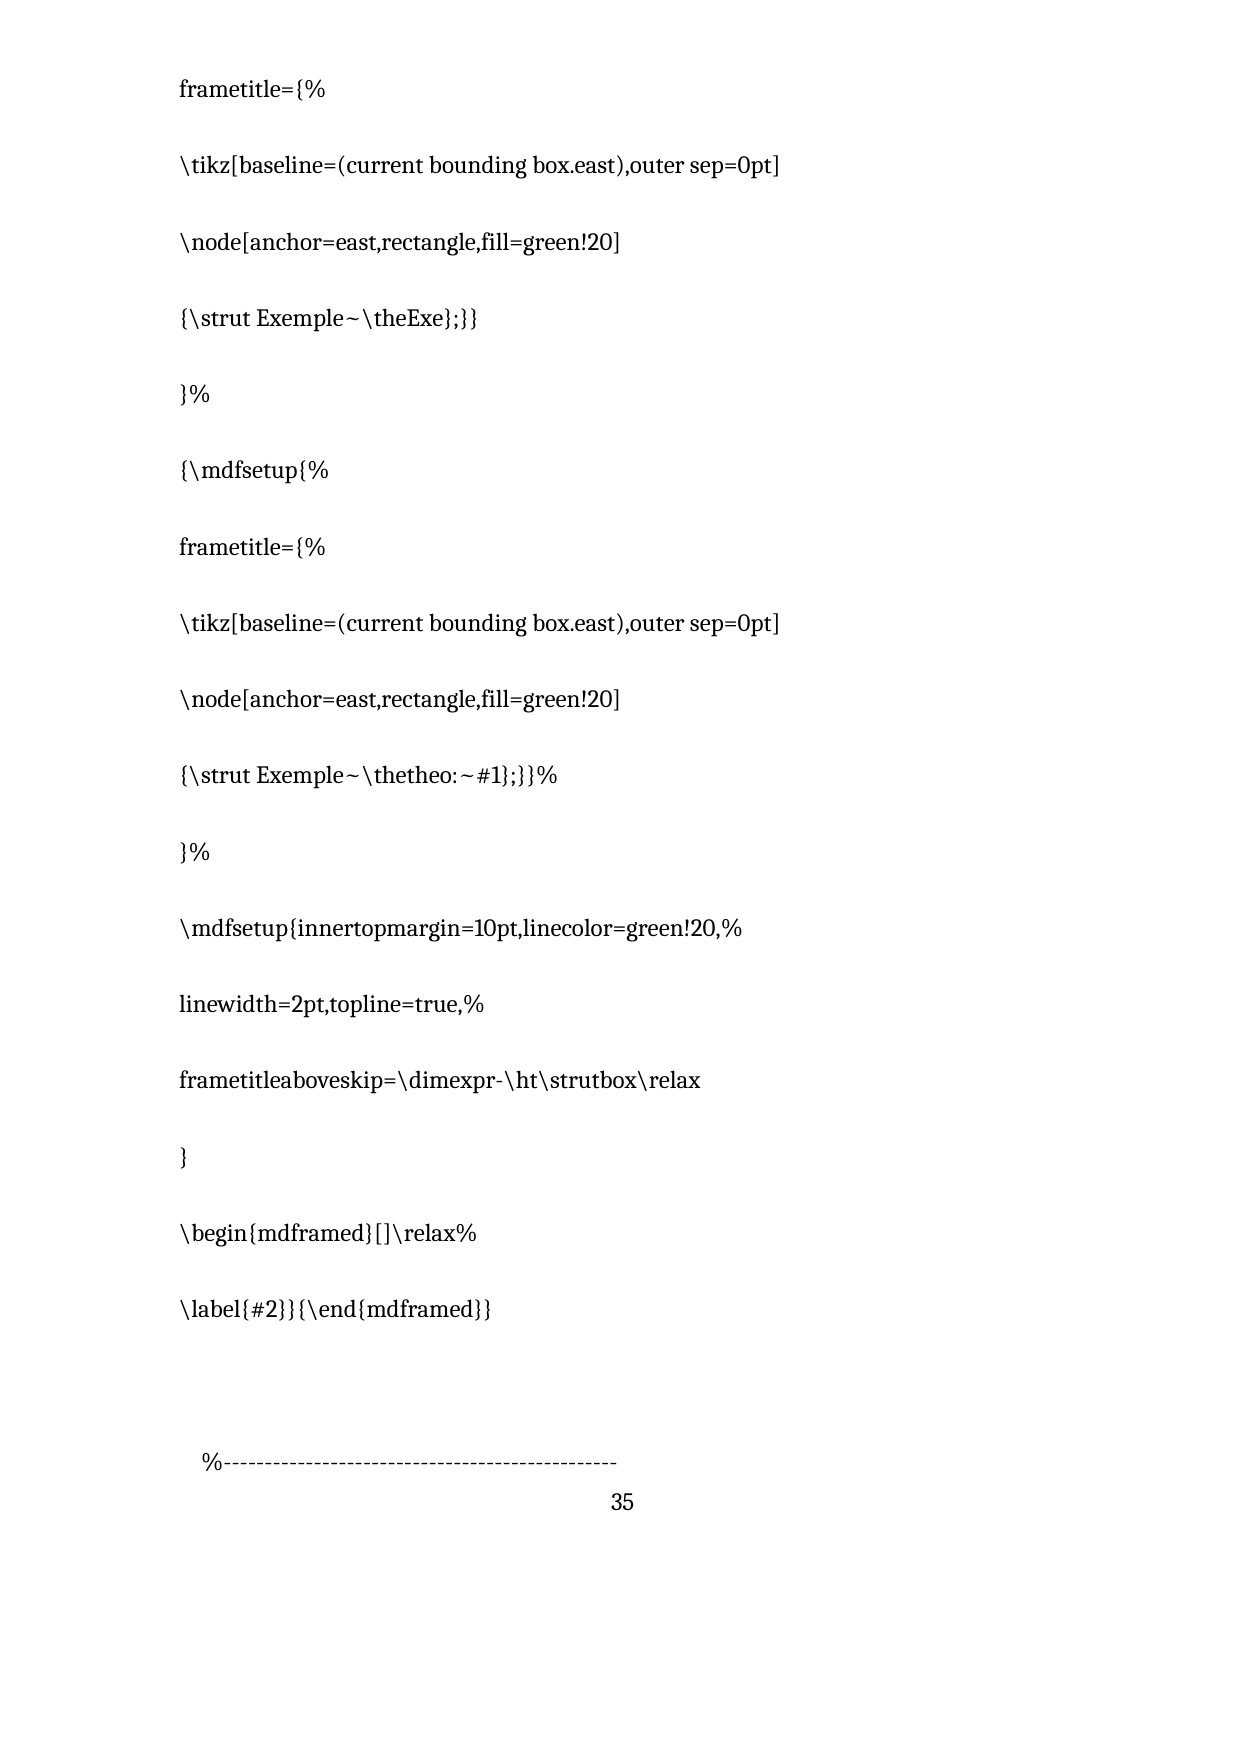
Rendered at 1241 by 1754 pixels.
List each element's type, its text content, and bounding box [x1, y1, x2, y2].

text }% [179, 837, 1065, 866]
text \mdfsetup{innertopmargin=10pt,linecolor=green!20,% [179, 914, 1065, 942]
text \node[anchor=east,rectangle,fill=green!20] [179, 685, 1065, 714]
text }% [179, 380, 1065, 409]
text \tikz[baseline=(current bounding box.east),outer sep=0pt] [179, 151, 1065, 180]
text \begin{mdframed}[]\relax% [179, 1219, 1065, 1247]
text %------------------------------------------------ [179, 1447, 1065, 1476]
text {\strut Exemple~\theExe};}} [179, 304, 1065, 332]
text linewidth=2pt,topline=true,% [179, 990, 1065, 1019]
text \label{#2}}{\end{mdframed}} [179, 1295, 1065, 1324]
text } [179, 1142, 1065, 1171]
text frametitleaboveskip=\dimexpr-\ht\strutbox\relax [179, 1066, 1065, 1095]
text \node[anchor=east,rectangle,fill=green!20] [179, 227, 1065, 256]
text frametitle={% [179, 75, 1065, 104]
text frametitle={% [179, 532, 1065, 561]
text {\strut Exemple~\thetheo:~#1};}}% [179, 761, 1065, 790]
text \tikz[baseline=(current bounding box.east),outer sep=0pt] [179, 609, 1065, 637]
text {\mdfsetup{% [179, 456, 1065, 485]
